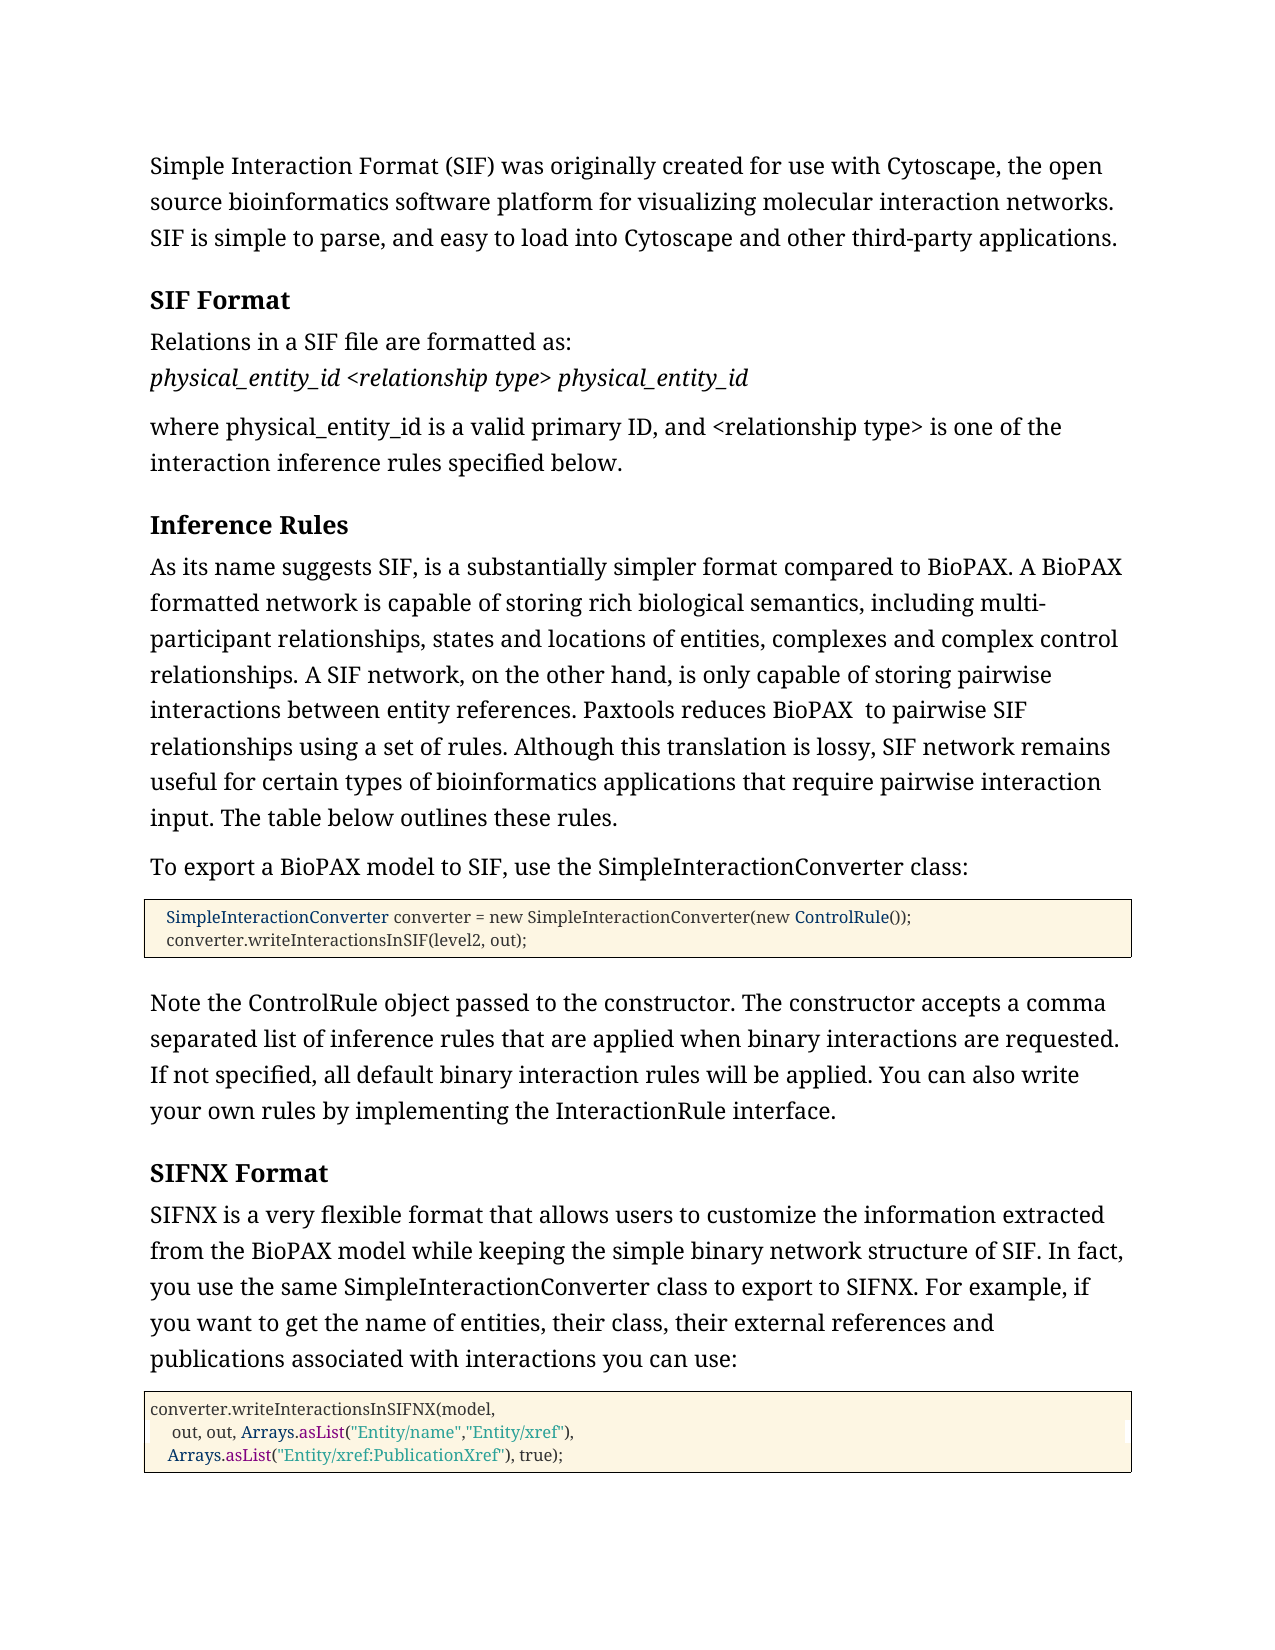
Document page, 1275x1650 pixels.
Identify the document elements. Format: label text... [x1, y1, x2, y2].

text converter.writeInteractionsInSIFNX(model, [145, 1392, 1131, 1420]
subtitle SIF Format [150, 283, 1125, 317]
text To export a BioPAX model to SIF, use the SimpleInteractionConverter class: [150, 851, 1125, 882]
text converter.writeInteractionsInSIF(level2, out); [145, 922, 1131, 957]
text Note the ControlRule object passed to the constructor. The constructor accepts a comma separated list of inference rules that are applied when binary interactions are requested. If not specified, all default binary interaction rules will be applied. You can also write your own rules by implementing the InteractionRule interface. [150, 987, 1125, 1126]
text As its name suggests SIF, is a substantially simpler format compared to BioPAX. A BioPAX formatted network is capable of storing rich biological semantics, including multi-participant relationships, states and locations of entities, complexes and complex control relationships. A SIF network, on the other hand, is only capable of storing pairwise interactions between entity references. Paxtools reduces BioPAX to pairwise SIF relationships using a set of rules. Although this translation is lossy, SIF network remains useful for certain types of bioinformatics applications that require pairwise interaction input. The table below outlines these rules. [150, 551, 1125, 833]
text Arrays.asList("Entity/xref:PublicationXref"), true); [145, 1437, 1131, 1472]
text Simple Interaction Format (SIF) was originally created for use with Cytoscape, the open source bioinformatics software platform for visualizing molecular interaction networks. SIF is simple to parse, and easy to load into Cytoscape and other third-party applications. [150, 150, 1125, 253]
text Relations in a SIF file are formatted as: [150, 326, 1125, 357]
text out, out, Arrays.asList("Entity/name","Entity/xref"), [150, 1420, 1125, 1437]
subtitle SIFNX Format [150, 1156, 1125, 1190]
text SIFNX is a very flexible format that allows users to customize the information extracted from the BioPAX model while keeping the simple binary network structure of SIF. In fact, you use the same SimpleInteractionConverter class to export to SIFNX. For example, if you want to get the name of entities, their class, their external references and publications associated with interactions you can use: [150, 1199, 1125, 1374]
text SimpleInteractionConverter converter = new SimpleInteractionConverter(new ControlRule()); [145, 900, 1131, 922]
text where physical_entity_id is a valid primary ID, and <relationship type> is one of the interaction inference rules specified below. [150, 411, 1125, 478]
text physical_entity_id <relationship type> physical_entity_id [150, 362, 1125, 393]
subtitle Inference Rules [150, 507, 1125, 541]
